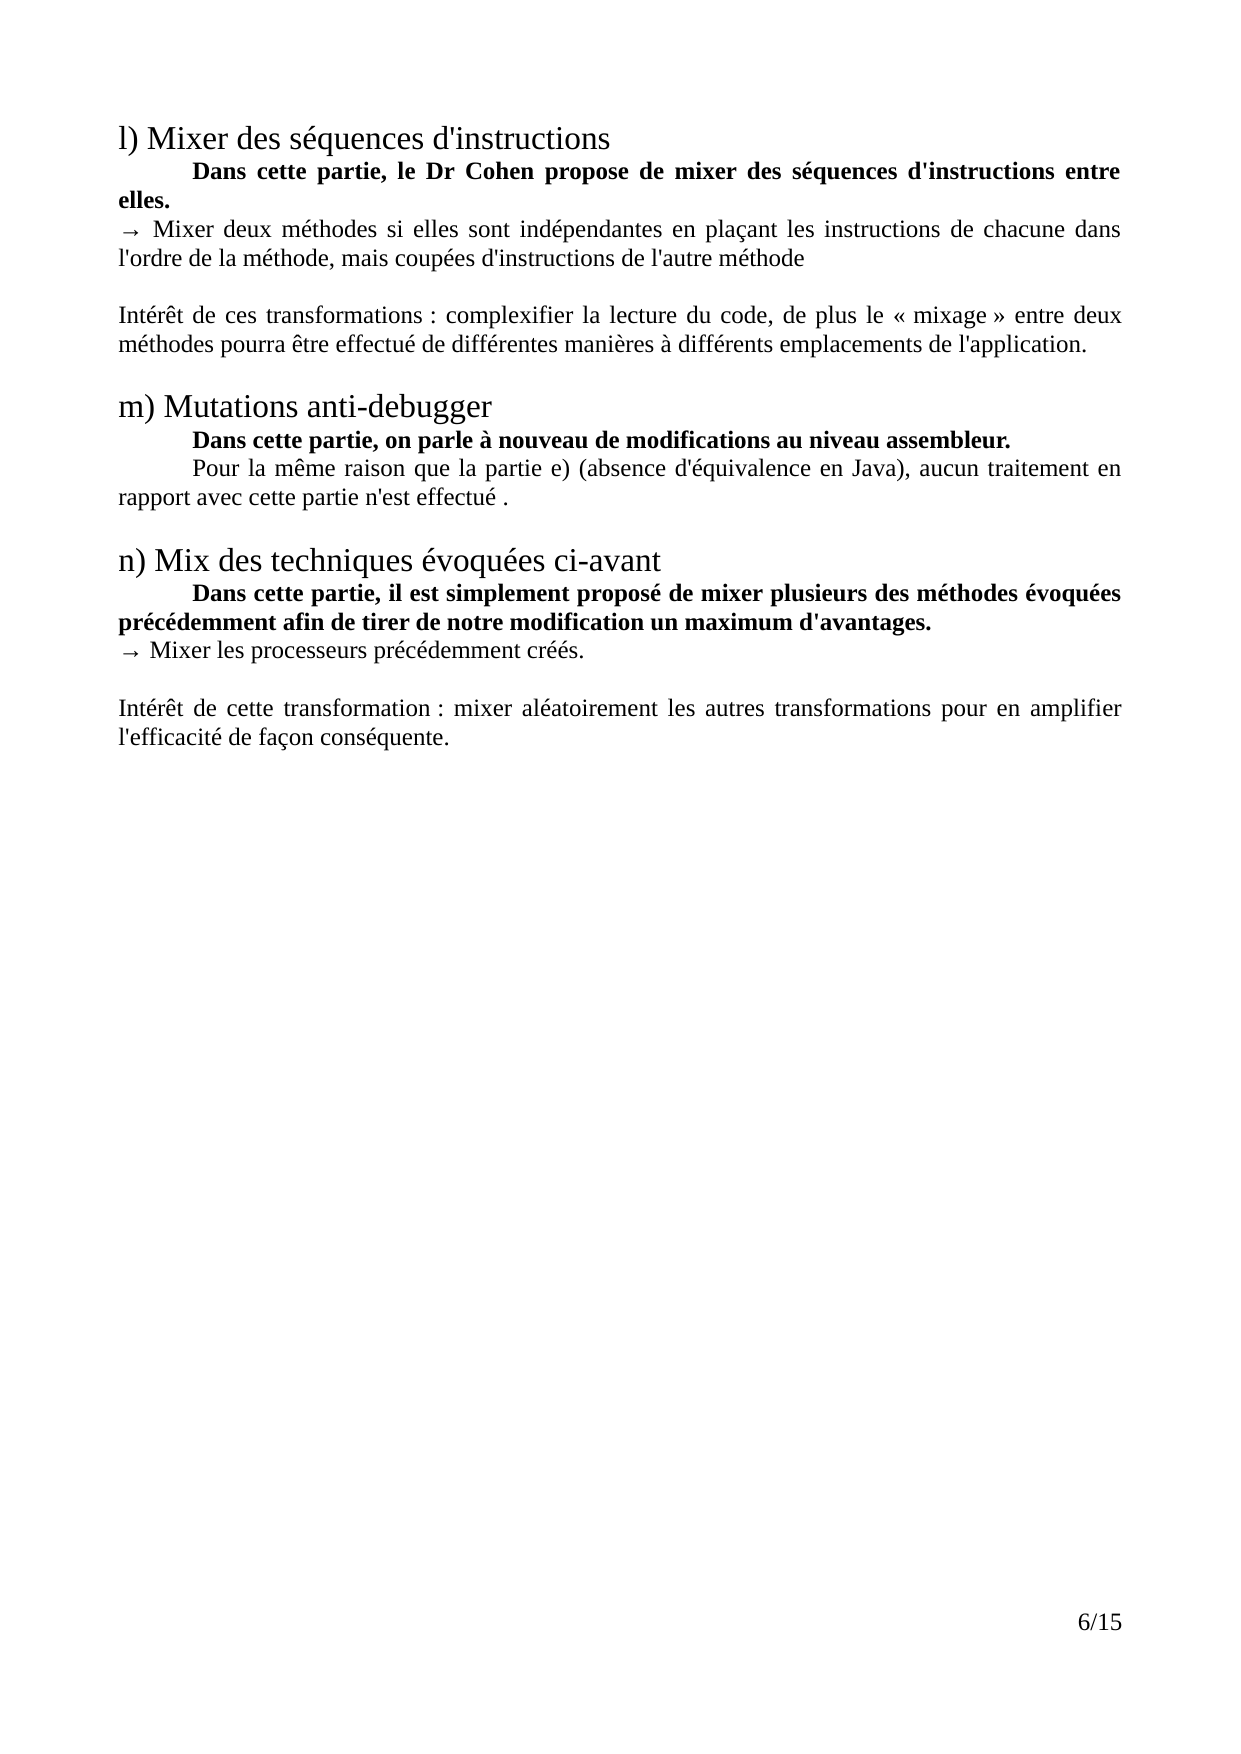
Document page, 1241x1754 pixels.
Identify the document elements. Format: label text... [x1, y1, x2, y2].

text → Mixer les processeurs précédemment créés. [118, 636, 1122, 664]
text Dans cette partie, on parle à nouveau de modifications au niveau assembleur. [118, 425, 1122, 453]
text Dans cette partie, le Dr Cohen propose de mixer des séquences d'instructions entre elles. [118, 156, 1122, 214]
text l) Mixer des séquences d'instructions [118, 118, 1122, 156]
text m) Mutations anti-debugger [118, 386, 1122, 425]
text Dans cette partie, il est simplement proposé de mixer plusieurs des méthodes évoquées précédemment afin de tirer de notre modification un maximum d'avantages. [118, 578, 1122, 636]
text Intérêt de ces transformations : complexifier la lecture du code, de plus le « mixage » entre deux méthodes pourra être effectué de différentes manières à différents emplacements de l'application. [118, 300, 1122, 358]
text Pour la même raison que la partie e) (absence d'équivalence en Java), aucun traitement en rapport avec cette partie n'est effectué . [118, 453, 1122, 511]
text n) Mix des techniques évoquées ci-avant [118, 540, 1122, 578]
text → Mixer deux méthodes si elles sont indépendantes en plaçant les instructions de chacune dans l'ordre de la méthode, mais coupées d'instructions de l'autre méthode [118, 214, 1122, 271]
text Intérêt de cette transformation : mixer aléatoirement les autres transformations pour en amplifier l'efficacité de façon conséquente. [118, 693, 1122, 751]
